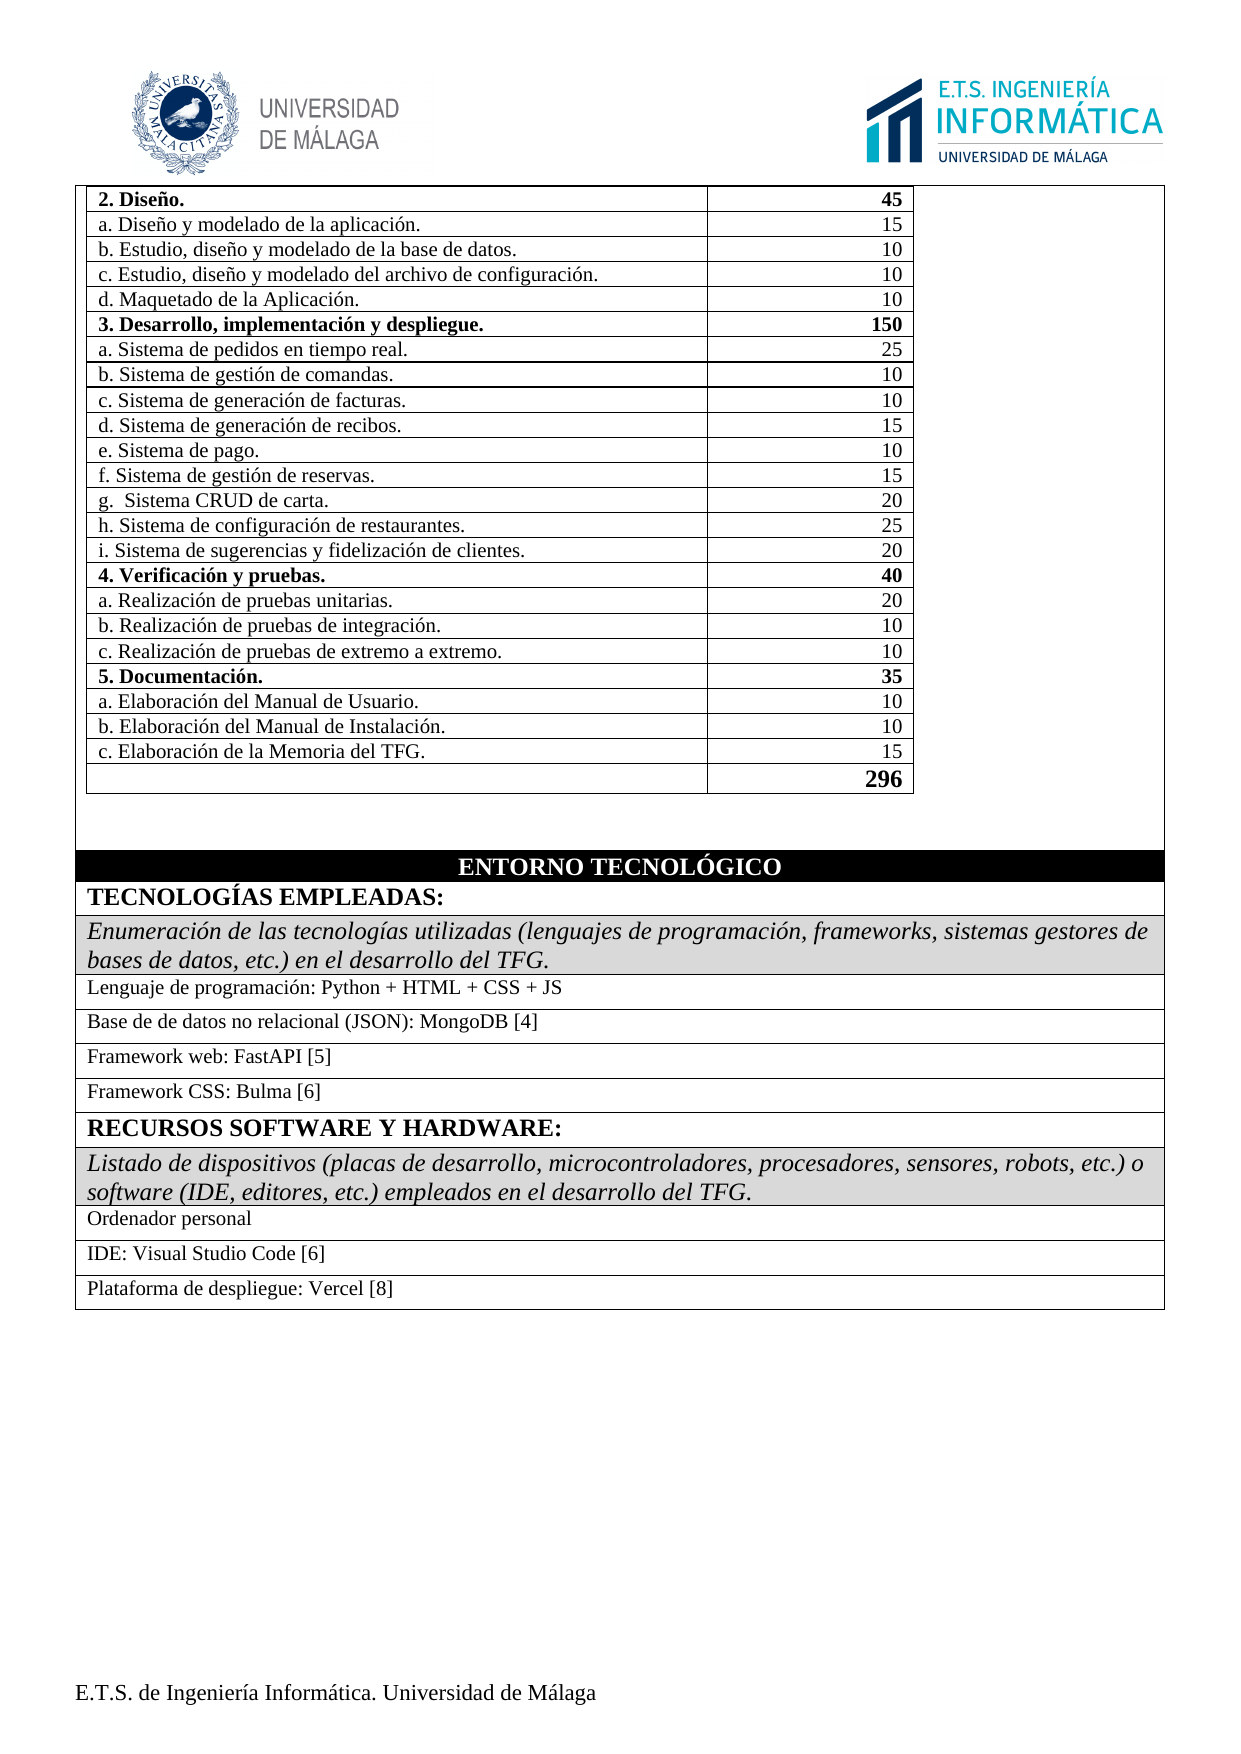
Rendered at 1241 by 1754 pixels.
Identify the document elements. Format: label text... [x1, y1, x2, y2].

table_cell Listado de dispositivos (placas de desarrollo, microcontroladores, procesadores, sensores, robots, etc.) o software (IDE, editores, etc.) empleados en el desarrollo del TFG. [76, 1148, 1164, 1205]
table_cell b. Realización de pruebas de integración. [87, 614, 707, 637]
table_cell a. Diseño y modelado de la aplicación. [87, 212, 707, 236]
table_cell Plataforma de despliegue: Vercel [8] [76, 1276, 1164, 1309]
table_cell i. Sistema de sugerencias y fidelización de clientes. [87, 538, 707, 562]
table_cell a. Elaboración del Manual de Usuario. [87, 689, 707, 713]
table_cell 15 [708, 739, 913, 763]
table_cell g. Sistema CRUD de carta. [87, 488, 707, 512]
table_cell e. Sistema de pago. [87, 438, 707, 462]
table_header ENTORNO TECNOLÓGICO [76, 852, 1164, 881]
table_cell TECNOLOGÍAS EMPLEADAS: [76, 882, 1164, 915]
table_cell b. Estudio, diseño y modelado de la base de datos. [87, 237, 707, 261]
table_cell 2. Diseño. [87, 187, 707, 211]
table_cell Framework CSS: Bulma [6] [76, 1079, 1164, 1112]
table_cell d. Sistema de generación de recibos. [87, 413, 707, 437]
table_cell 5. Documentación. [87, 664, 707, 688]
table_cell 296 [708, 764, 913, 793]
table_cell c. Realización de pruebas de extremo a extremo. [87, 639, 707, 663]
table_cell 15 [708, 413, 913, 437]
table_cell Lenguaje de programación: Python + HTML + CSS + JS [76, 975, 1164, 1008]
table_cell f. Sistema de gestión de reservas. [87, 463, 707, 487]
table_cell 40 [708, 563, 913, 587]
table_cell 10 [708, 237, 913, 261]
table_cell b. Elaboración del Manual de Instalación. [87, 714, 707, 738]
table_cell Ordenador personal [76, 1206, 1164, 1240]
table_cell 45 [708, 187, 913, 211]
table_cell Framework web: FastAPI [5] [76, 1044, 1164, 1078]
table_cell 10 [708, 262, 913, 286]
table_cell [87, 764, 707, 793]
table_cell 35 [708, 664, 913, 688]
table_cell Enumeración de las tecnologías utilizadas (lenguajes de programación, frameworks, sistemas gestores de bases de datos, etc.) en el desarrollo del TFG. [76, 916, 1164, 974]
table_cell 10 [708, 639, 913, 663]
table_cell 10 [708, 363, 913, 386]
table_cell 25 [708, 513, 913, 537]
table_cell IDE: Visual Studio Code [6] [76, 1241, 1164, 1274]
table_cell h. Sistema de configuración de restaurantes. [87, 513, 707, 537]
table_cell 25 [708, 337, 913, 361]
table_cell c. Sistema de generación de facturas. [87, 388, 707, 412]
table_cell [76, 186, 1164, 850]
table_cell 10 [708, 689, 913, 713]
table_cell 15 [708, 463, 913, 487]
table_cell Base de de datos no relacional (JSON): MongoDB [4] [76, 1010, 1164, 1043]
table_cell a. Sistema de pedidos en tiempo real. [87, 337, 707, 361]
table_cell 150 [708, 312, 913, 336]
table_cell 20 [708, 588, 913, 612]
table_cell 10 [708, 438, 913, 462]
table_cell 10 [708, 388, 913, 412]
table_cell c. Elaboración de la Memoria del TFG. [87, 739, 707, 763]
table_cell 20 [708, 488, 913, 512]
table_cell 4. Verificación y pruebas. [87, 563, 707, 587]
table_cell RECURSOS SOFTWARE Y HARDWARE: [76, 1113, 1164, 1147]
table_cell 3. Desarrollo, implementación y despliegue. [87, 312, 707, 336]
table_cell 10 [708, 614, 913, 637]
table_cell 20 [708, 538, 913, 562]
table_cell c. Estudio, diseño y modelado del archivo de configuración. [87, 262, 707, 286]
table_cell d. Maquetado de la Aplicación. [87, 287, 707, 311]
table_cell 15 [708, 212, 913, 236]
table_cell a. Realización de pruebas unitarias. [87, 588, 707, 612]
table_cell b. Sistema de gestión de comandas. [87, 363, 707, 386]
table_cell 10 [708, 287, 913, 311]
table_cell 10 [708, 714, 913, 738]
